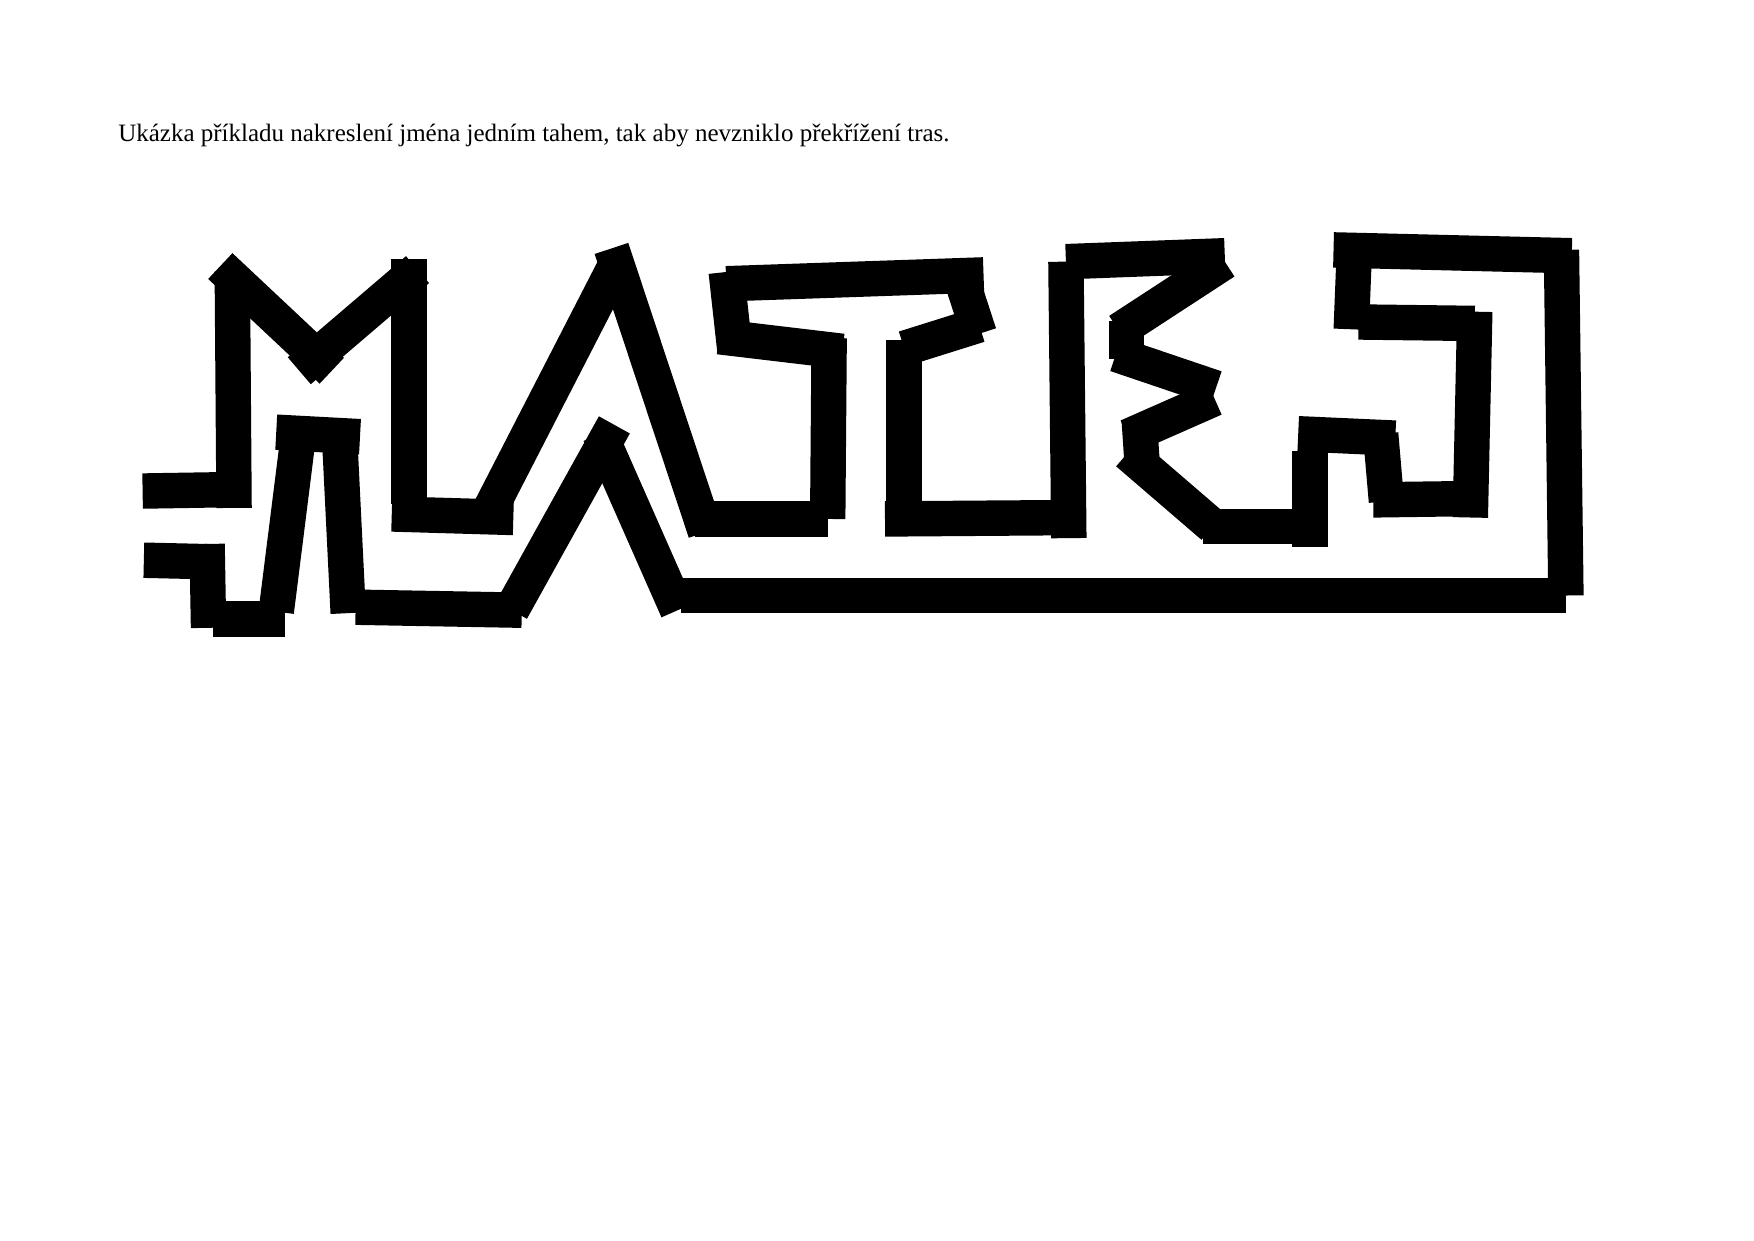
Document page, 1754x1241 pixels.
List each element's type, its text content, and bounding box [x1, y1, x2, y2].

text Ukázka příkladu nakreslení jména jedním tahem, tak aby nevzniklo překřížení tras. [118, 118, 1636, 147]
